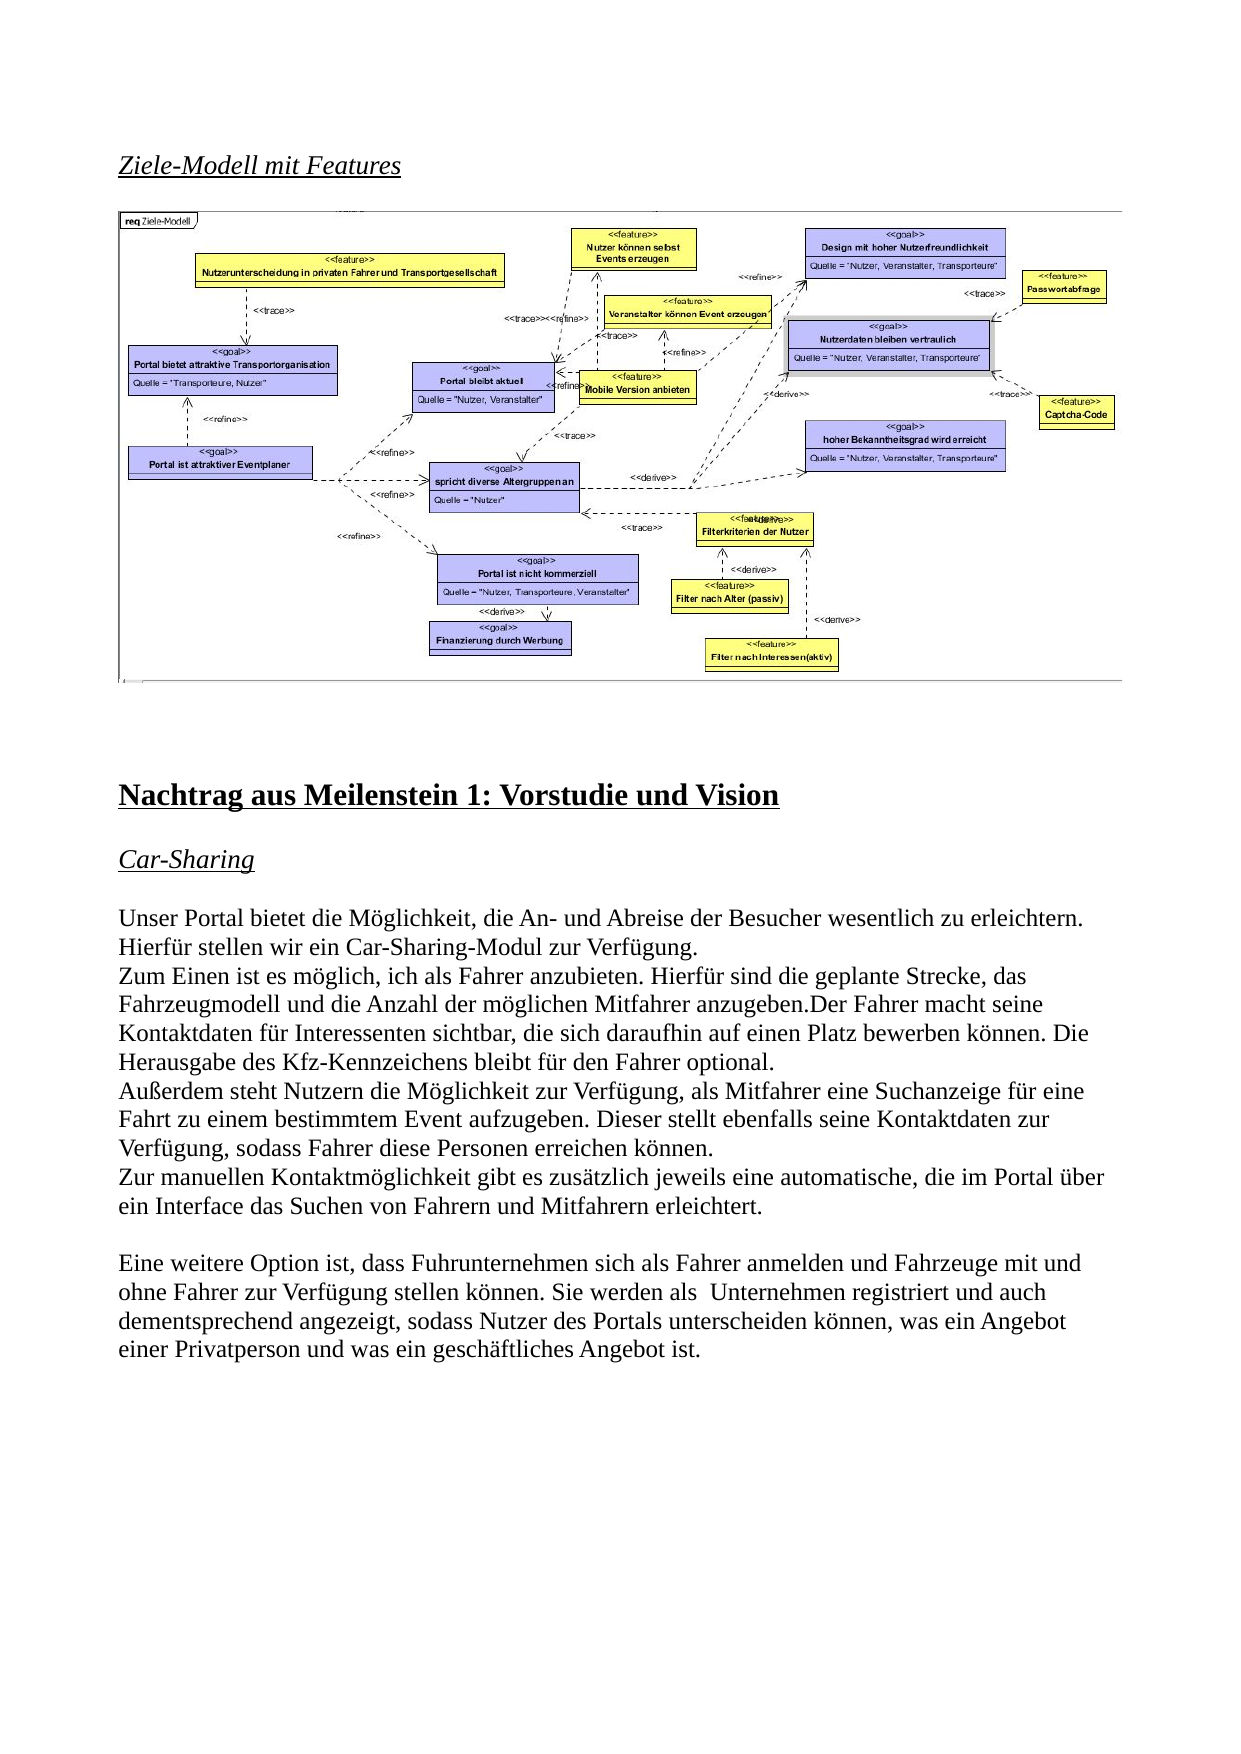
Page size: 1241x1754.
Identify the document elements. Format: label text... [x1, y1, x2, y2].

text Nachtrag aus Meilenstein 1: Vorstudie und Vision [118, 776, 1122, 812]
picture [118, 211, 1123, 683]
text Eine weitere Option ist, dass Fuhrunternehmen sich als Fahrer anmelden und Fahrzeuge mit und ohne Fahrer zur Verfügung stellen können. Sie werden als Unternehmen registriert und auch dementsprechend angezeigt, sodass Nutzer des Portals unterscheiden können, was ein Angebot einer Privatperson und was ein geschäftliches Angebot ist. [118, 1248, 1122, 1363]
text Unser Portal bietet die Möglichkeit, die An- und Abreise der Besucher wesentlich zu erleichtern. Hierfür stellen wir ein Car-Sharing-Modul zur Verfügung. [118, 903, 1122, 961]
text Car-Sharing [118, 843, 1122, 874]
text Ziele-Modell mit Features [118, 149, 1122, 180]
text Außerdem steht Nutzern die Möglichkeit zur Verfügung, als Mitfahrer eine Suchanzeige für eine Fahrt zu einem bestimmtem Event aufzugeben. Dieser stellt ebenfalls seine Kontaktdaten zur Verfügung, sodass Fahrer diese Personen erreichen können. [118, 1076, 1122, 1162]
text Zum Einen ist es möglich, ich als Fahrer anzubieten. Hierfür sind die geplante Strecke, das Fahrzeugmodell und die Anzahl der möglichen Mitfahrer anzugeben.Der Fahrer macht seine Kontaktdaten für Interessenten sichtbar, die sich daraufhin auf einen Platz bewerben können. Die Herausgabe des Kfz-Kennzeichens bleibt für den Fahrer optional. [118, 961, 1122, 1076]
text Zur manuellen Kontaktmöglichkeit gibt es zusätzlich jeweils eine automatische, die im Portal über ein Interface das Suchen von Fahrern und Mitfahrern erleichtert. [118, 1162, 1122, 1219]
